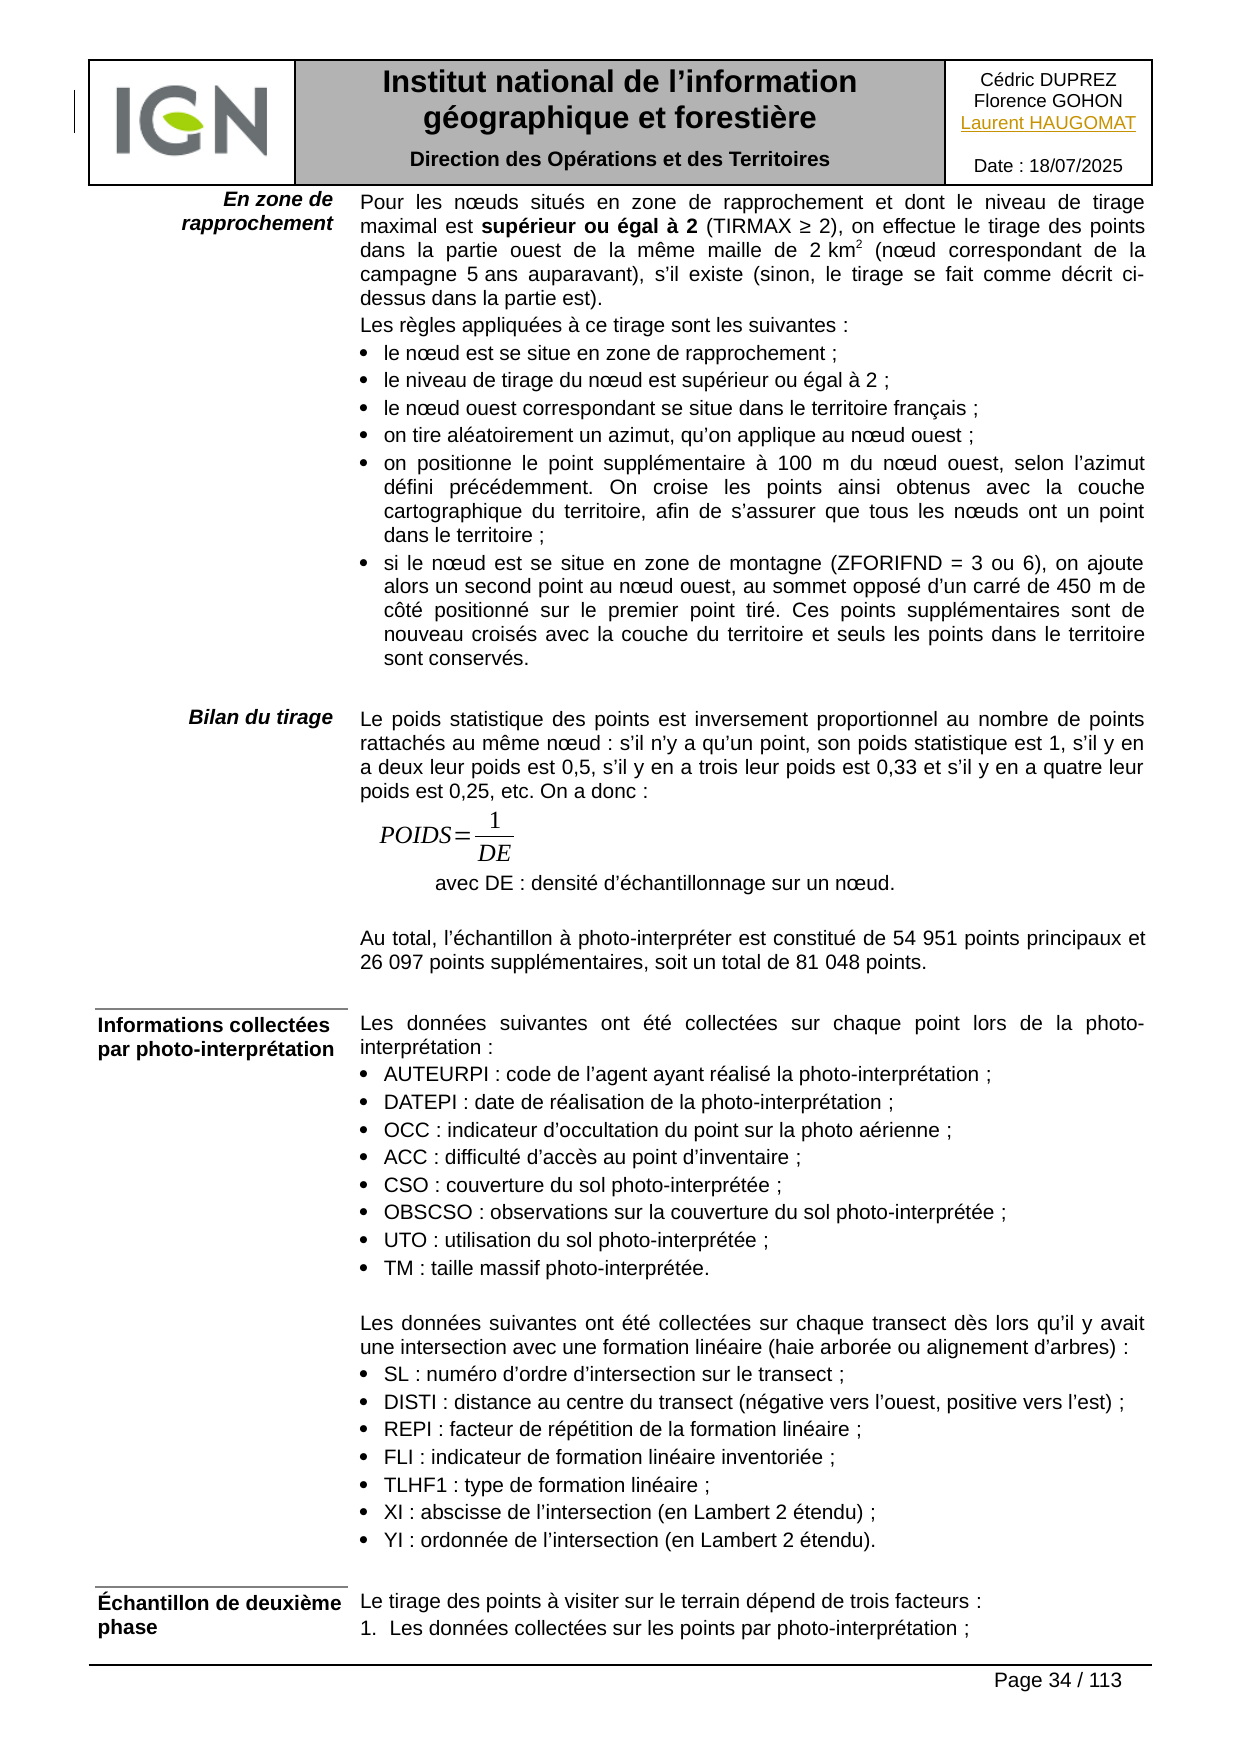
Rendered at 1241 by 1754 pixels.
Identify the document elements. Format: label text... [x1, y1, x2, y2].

table_cell Les données suivantes ont été collectées sur chaque point lors de la photo-interprétation : AUTEURPI : code de l’agent ayant réalisé la photo-interprétation ; DATEPI : date de réalisation de la photo-interprétation ; OCC : indicateur d’occultation du point sur la photo aérienne ; ACC : difficulté d’accès au point d’inventaire ; CSO : couverture du sol photo-interprétée ; OBSCSO : observations sur la couverture du sol photo-interprétée ; UTO : utilisation du sol photo-interprétée ; TM : taille massif photo-interprétée. Les données suivantes ont été collectées sur chaque transect dès lors qu’il y avait une intersection avec une formation linéaire (haie arborée ou alignement d’arbres) : SL : numéro d’ordre d’intersection sur le transect ; DISTI : distance au centre du transect (négative vers l’ouest, positive vers l’est) ; REPI : facteur de répétition de la formation linéaire ; FLI : indicateur de formation linéaire inventoriée ; TLHF1 : type de formation linéaire ; XI : abscisse de l’intersection (en Lambert 2 étendu) ; YI : ordonnée de l’intersection (en Lambert 2 étendu). [354, 1007, 1152, 1585]
picture [91, 62, 293, 180]
table_cell En zone de rapprochement [89, 186, 354, 704]
table_cell Échantillon de deuxième phase [89, 1585, 354, 1648]
table_cell Bilan du tirage [89, 704, 354, 1007]
table_cell Informations collectées par photo-interprétation [89, 1007, 354, 1585]
table_cell Pour les nœuds situés en zone de rapprochement et dont le niveau de tirage maximal est supérieur ou égal à 2 (TIRMAX ≥ 2), on effectue le tirage des points dans la partie ouest de la même maille de 2 km2 (nœud correspondant de la campagne 5 ans auparavant), s’il existe (sinon, le tirage se fait comme décrit ci-dessus dans la partie est). Les règles appliquées à ce tirage sont les suivantes : le nœud est se situe en zone de rapprochement ; le niveau de tirage du nœud est supérieur ou égal à 2 ; le nœud ouest correspondant se situe dans le territoire français ; on tire aléatoirement un azimut, qu’on applique au nœud ouest ; on positionne le point supplémentaire à 100 m du nœud ouest, selon l’azimut défini précédemment. On croise les points ainsi obtenus avec la couche cartographique du territoire, afin de s’assurer que tous les nœuds ont un point dans le territoire ; si le nœud est se situe en zone de montagne (ZFORIFND = 3 ou 6), on ajoute alors un second point au nœud ouest, au sommet opposé d’un carré de 450 m de côté positionné sur le premier point tiré. Ces points supplémentaires sont de nouveau croisés avec la couche du territoire et seuls les points dans le territoire sont conservés. [354, 186, 1152, 704]
table_cell Le poids statistique des points est inversement proportionnel au nombre de points rattachés au même nœud : s’il n’y a qu’un point, son poids statistique est 1, s’il y en a deux leur poids est 0,5, s’il y en a trois leur poids est 0,33 et s’il y en a quatre leur poids est 0,25, etc. On a donc : avec DE : densité d’échantillonnage sur un nœud. Au total, l’échantillon à photo-interpréter est constitué de 54 951 points principaux et 26 097 points supplémentaires, soit un total de 81 048 points. [354, 704, 1152, 1007]
